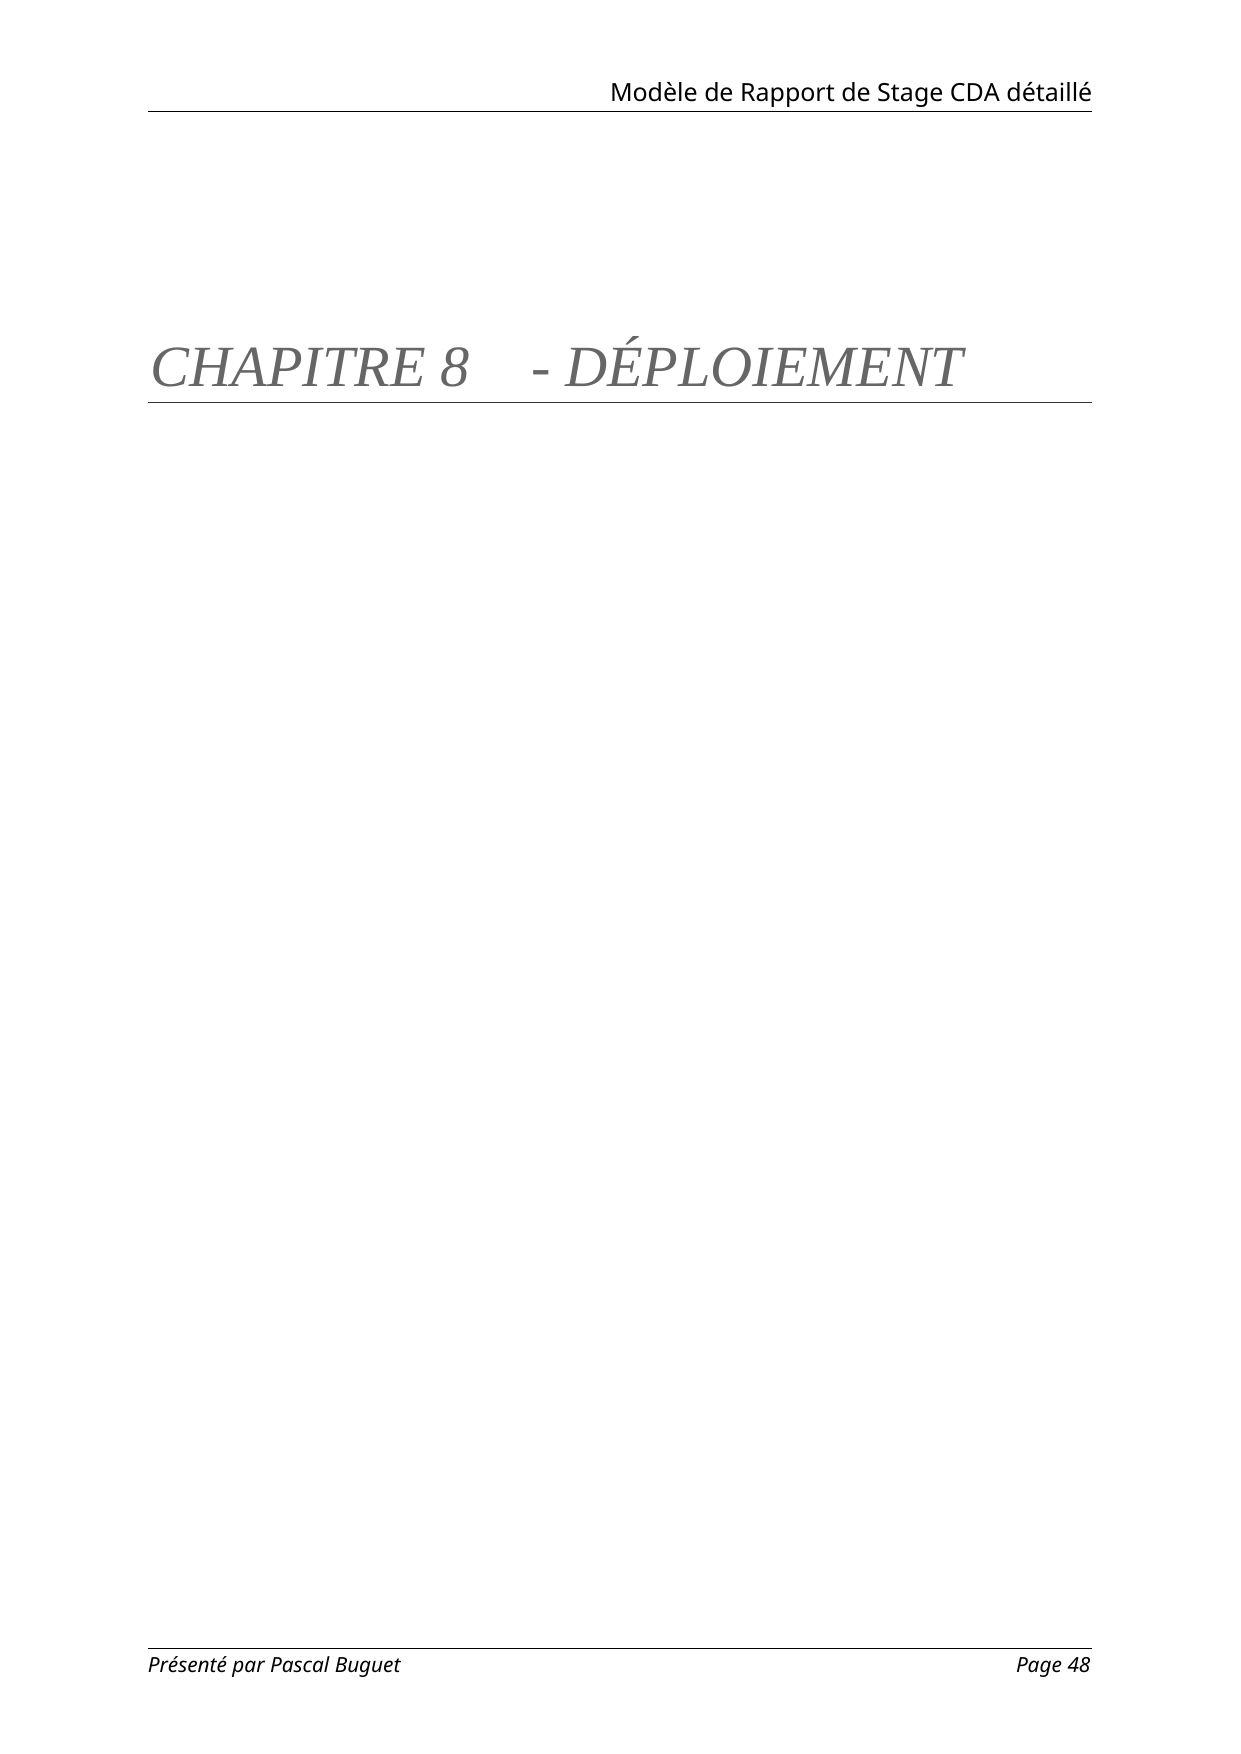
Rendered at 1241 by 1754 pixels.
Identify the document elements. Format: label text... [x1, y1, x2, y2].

subtitle - Déploiement [148, 329, 1092, 402]
